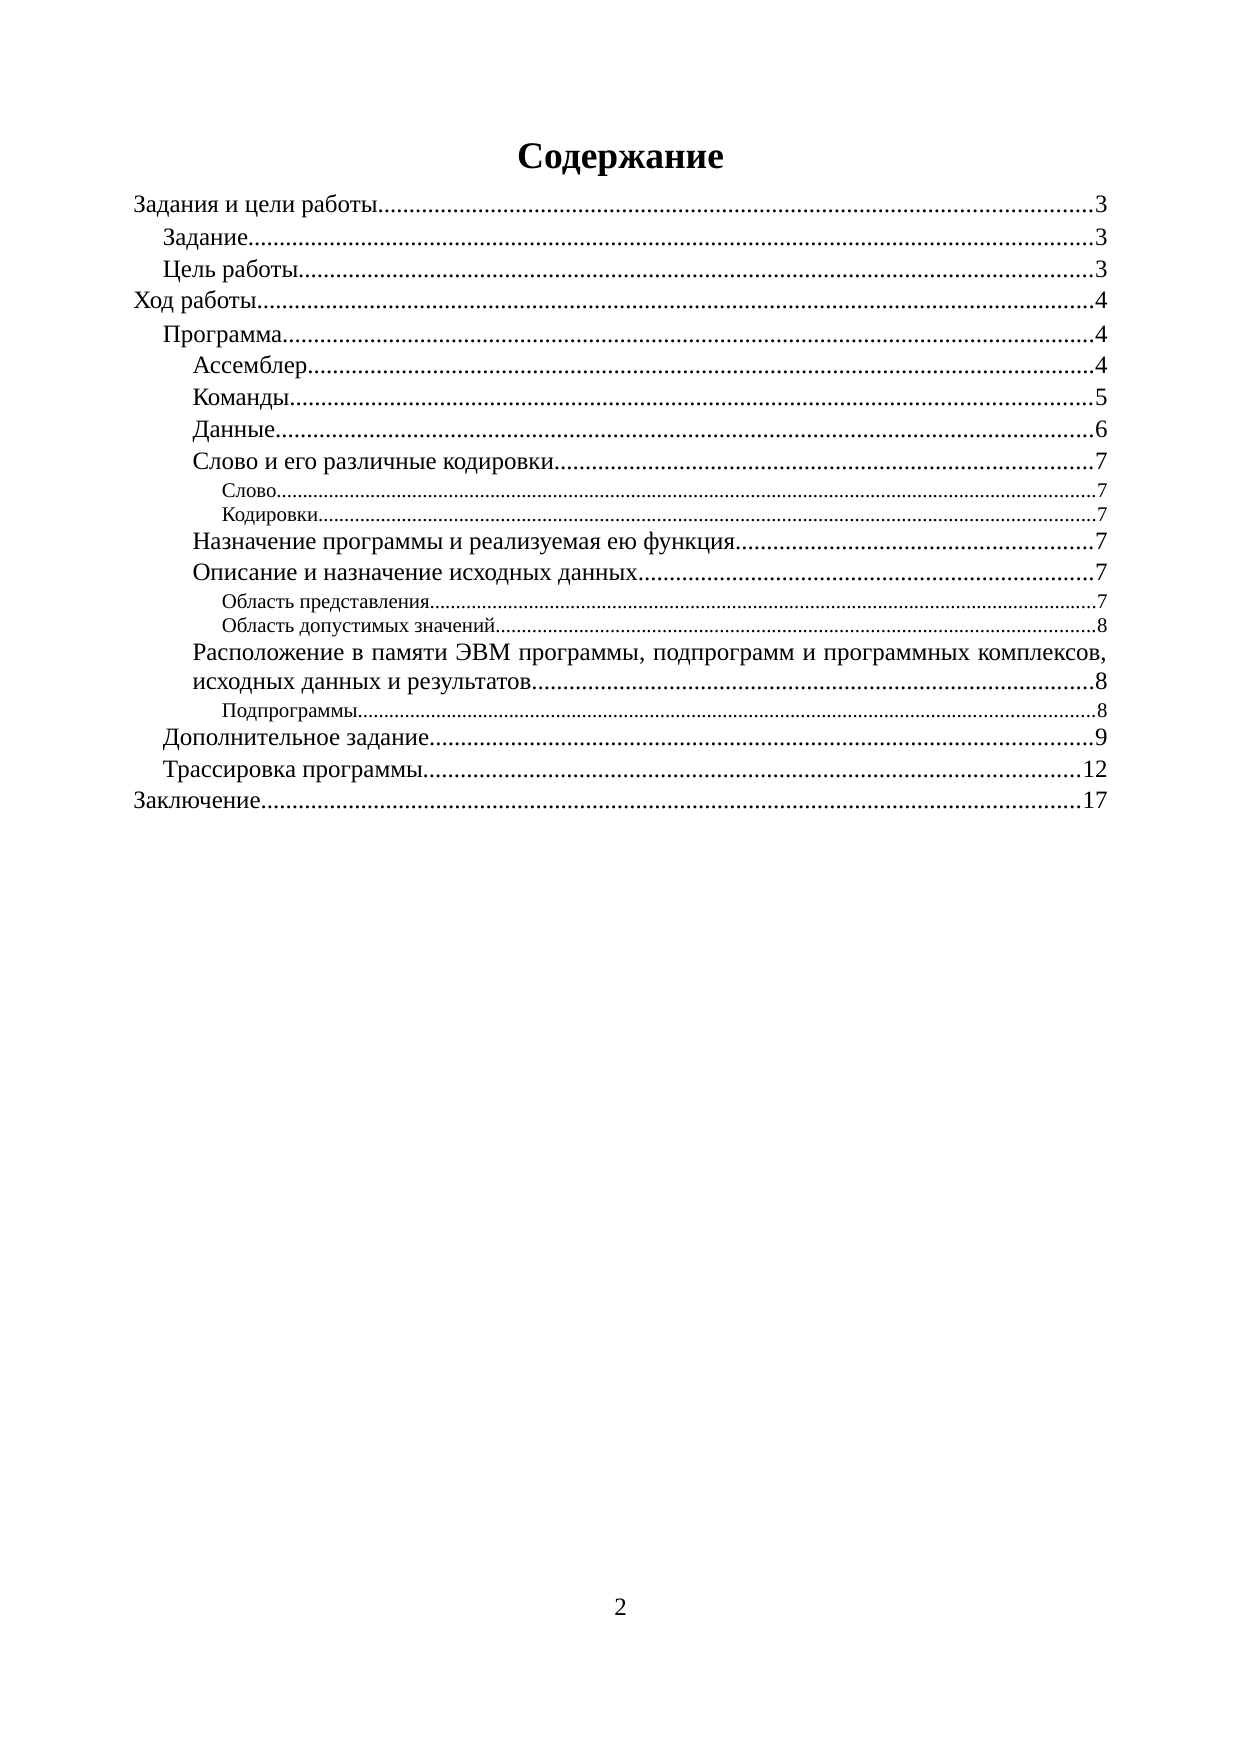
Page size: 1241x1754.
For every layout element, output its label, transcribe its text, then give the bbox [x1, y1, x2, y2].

text Цель работы 3 [163, 254, 1107, 282]
text Описание и назначение исходных данных 7 [192, 557, 1107, 586]
text Назначение программы и реализуемая ею функция 7 [192, 526, 1107, 554]
text Заключение 17 [133, 786, 1107, 814]
text Слово и его различные кодировки 7 [192, 446, 1107, 474]
text Дополнительное задание 9 [163, 722, 1107, 751]
text Область допустимых значений 8 [222, 613, 1107, 637]
text Программа 4 [163, 319, 1107, 347]
text Трассировка программы 12 [163, 754, 1107, 782]
text Слово 7 [222, 478, 1107, 502]
text Подпрограммы 8 [222, 698, 1107, 722]
text Кодировки 7 [222, 502, 1107, 526]
text Задание 3 [163, 222, 1107, 251]
text Область представления 7 [222, 589, 1107, 613]
text Ход работы 4 [133, 286, 1107, 314]
text Команды 5 [192, 382, 1107, 411]
text Содержание [133, 133, 1107, 176]
text Расположение в памяти ЭВМ программы, подпрограмм и программных комплексов, исходных данных и результатов 8 [192, 637, 1107, 695]
text Задания и цели работы 3 [133, 189, 1107, 217]
text Данные 6 [192, 414, 1107, 443]
text Ассемблер 4 [192, 351, 1107, 379]
